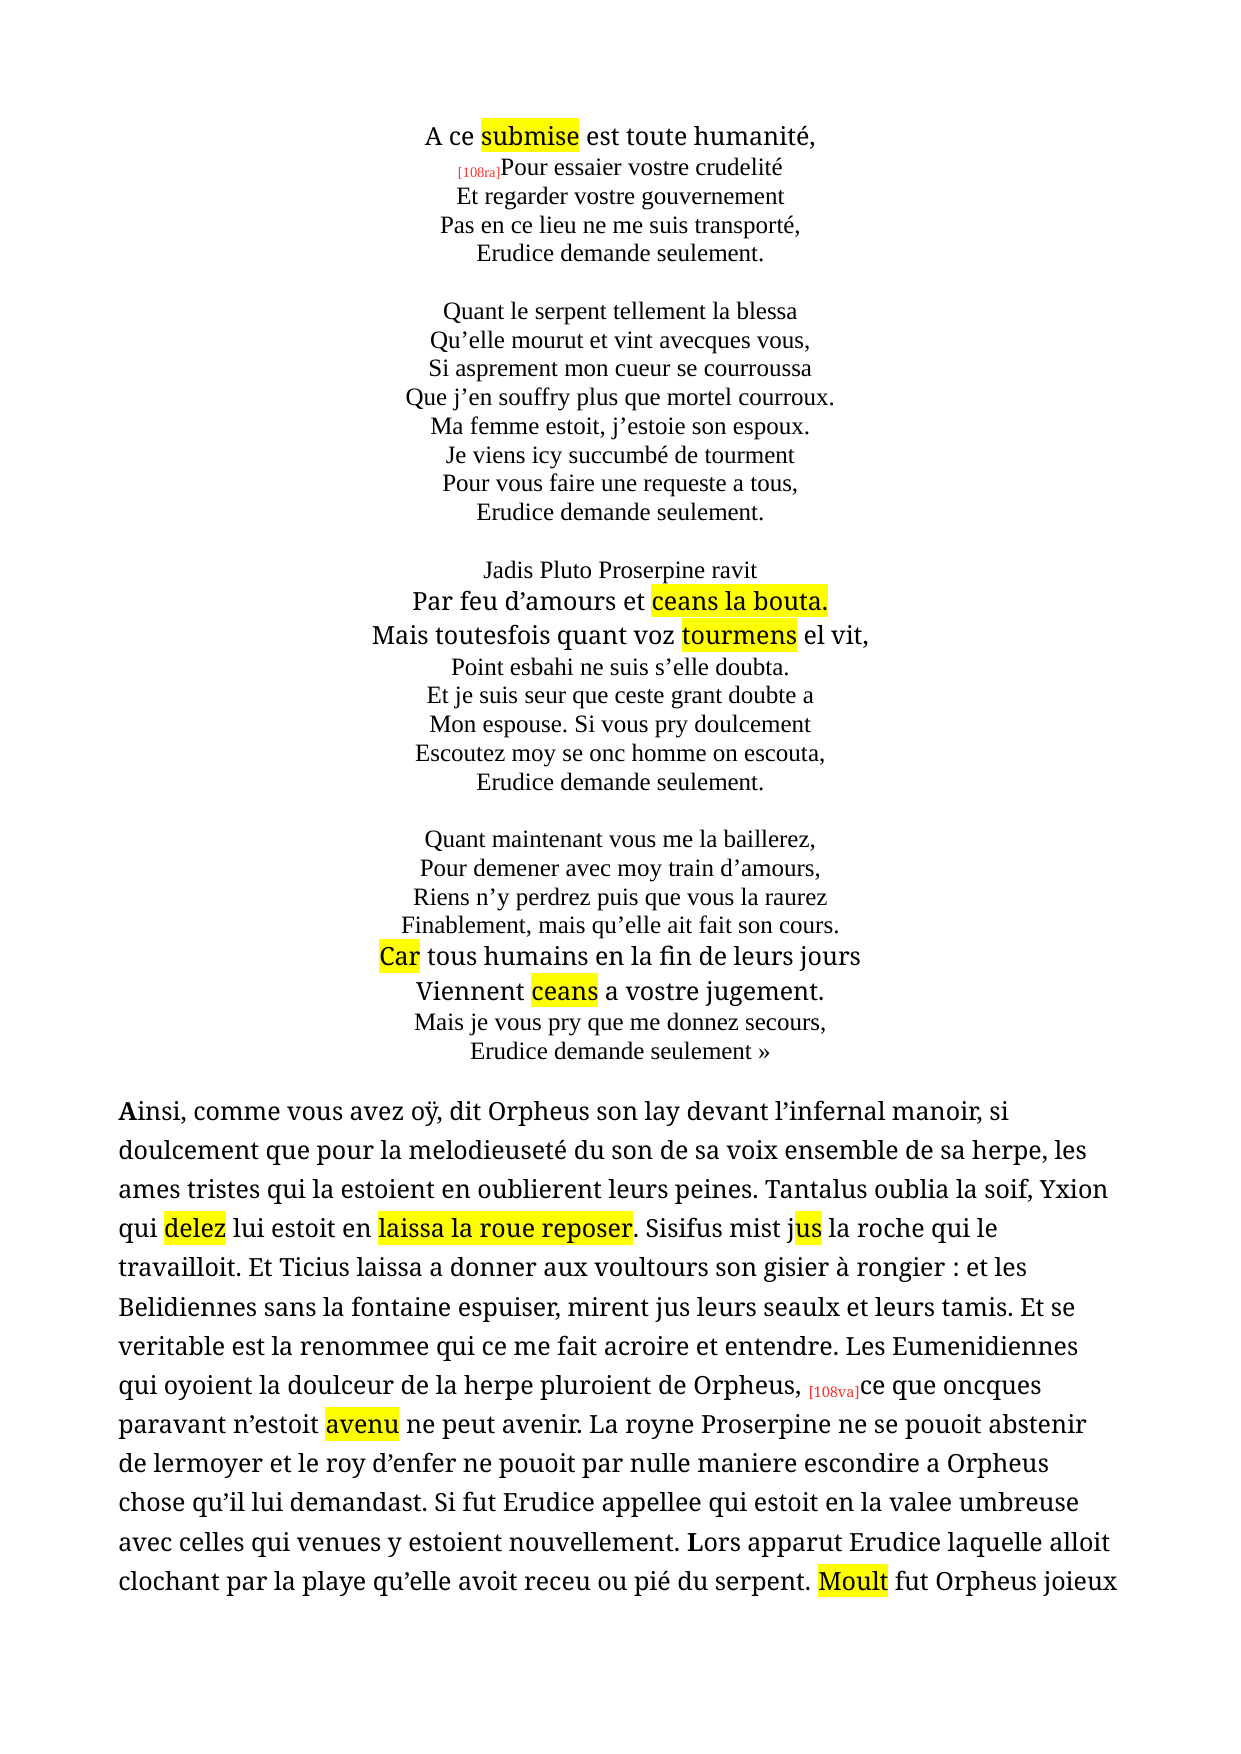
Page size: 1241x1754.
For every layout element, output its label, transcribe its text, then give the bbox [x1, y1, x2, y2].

text Par feu d’amours et ceans la bouta. [118, 583, 1122, 617]
text Car tous humains en la fin de leurs jours [118, 939, 1122, 973]
text Mais toutesfois quant voz tourmens el vit, [118, 617, 1122, 652]
text Mais je vous pry que me donnez secours, [118, 1007, 1122, 1036]
text Erudice demande seulement. [118, 497, 1122, 526]
text Si asprement mon cueur se courroussa [118, 353, 1122, 382]
text Pas en ce lieu ne me suis transporté, [118, 210, 1122, 238]
text Je viens icy succumbé de tourment [118, 440, 1122, 468]
text A ce submise est toute humanité, [118, 118, 1122, 152]
text [108ra]Pour essaier vostre crudelité [118, 152, 1122, 181]
text Point esbahi ne suis s’elle doubta. [118, 652, 1122, 680]
text Finablement, mais qu’elle ait fait son cours. [118, 910, 1122, 939]
text Et je suis seur que ceste grant doubte a [118, 680, 1122, 709]
text Que j’en souffry plus que mortel courroux. [118, 382, 1122, 411]
text Erudice demande seulement » [118, 1036, 1122, 1065]
text Qu’elle mourut et vint avecques vous, [118, 325, 1122, 353]
text Quant le serpent tellement la blessa [118, 296, 1122, 325]
text Et regarder vostre gouvernement [118, 181, 1122, 210]
text Quant maintenant vous me la baillerez, [118, 824, 1122, 853]
text Pour vous faire une requeste a tous, [118, 468, 1122, 497]
text Riens n’y perdrez puis que vous la raurez [118, 882, 1122, 910]
text Ma femme estoit, j’estoie son espoux. [118, 411, 1122, 440]
text Erudice demande seulement. [118, 767, 1122, 795]
text Ainsi, comme vous avez oÿ, dit Orpheus son lay devant l’infernal manoir, si doulcement que pour la melodieuseté du son de sa voix ensemble de sa herpe, les ames tristes qui la estoient en oublierent leurs peines. Tantalus oublia la soif, Yxion qui delez lui estoit en laissa la roue reposer. Sisifus mist jus la roche qui le travailloit. Et Ticius laissa a donner aux voultours son gisier à rongier : et les Belidiennes sans la fontaine espuiser, mirent jus leurs seaulx et leurs tamis. Et se veritable est la renommee qui ce me fait acroire et entendre. Les Eumenidiennes qui oyoient la doulceur de la herpe pluroient de Orpheus, [108va]ce que oncques paravant n’estoit avenu ne peut avenir. La royne Proserpine ne se pouoit abstenir de lermoyer et le roy d’enfer ne pouoit par nulle maniere escondire a Orpheus chose qu’il lui demandast. Si fut Erudice appellee qui estoit en la valee umbreuse avec celles qui venues y estoient nouvellement. Lors apparut Erudice laquelle alloit clochant par la playe qu’elle avoit receu ou pié du serpent. Moult fut Orpheus joieux [118, 1093, 1122, 1597]
text Erudice demande seulement. [118, 238, 1122, 267]
text Jadis Pluto Proserpine ravit [118, 555, 1122, 583]
text Mon espouse. Si vous pry doulcement [118, 709, 1122, 738]
text Viennent ceans a vostre jugement. [118, 973, 1122, 1007]
text Escoutez moy se onc homme on escouta, [118, 738, 1122, 767]
text Pour demener avec moy train d’amours, [118, 853, 1122, 882]
